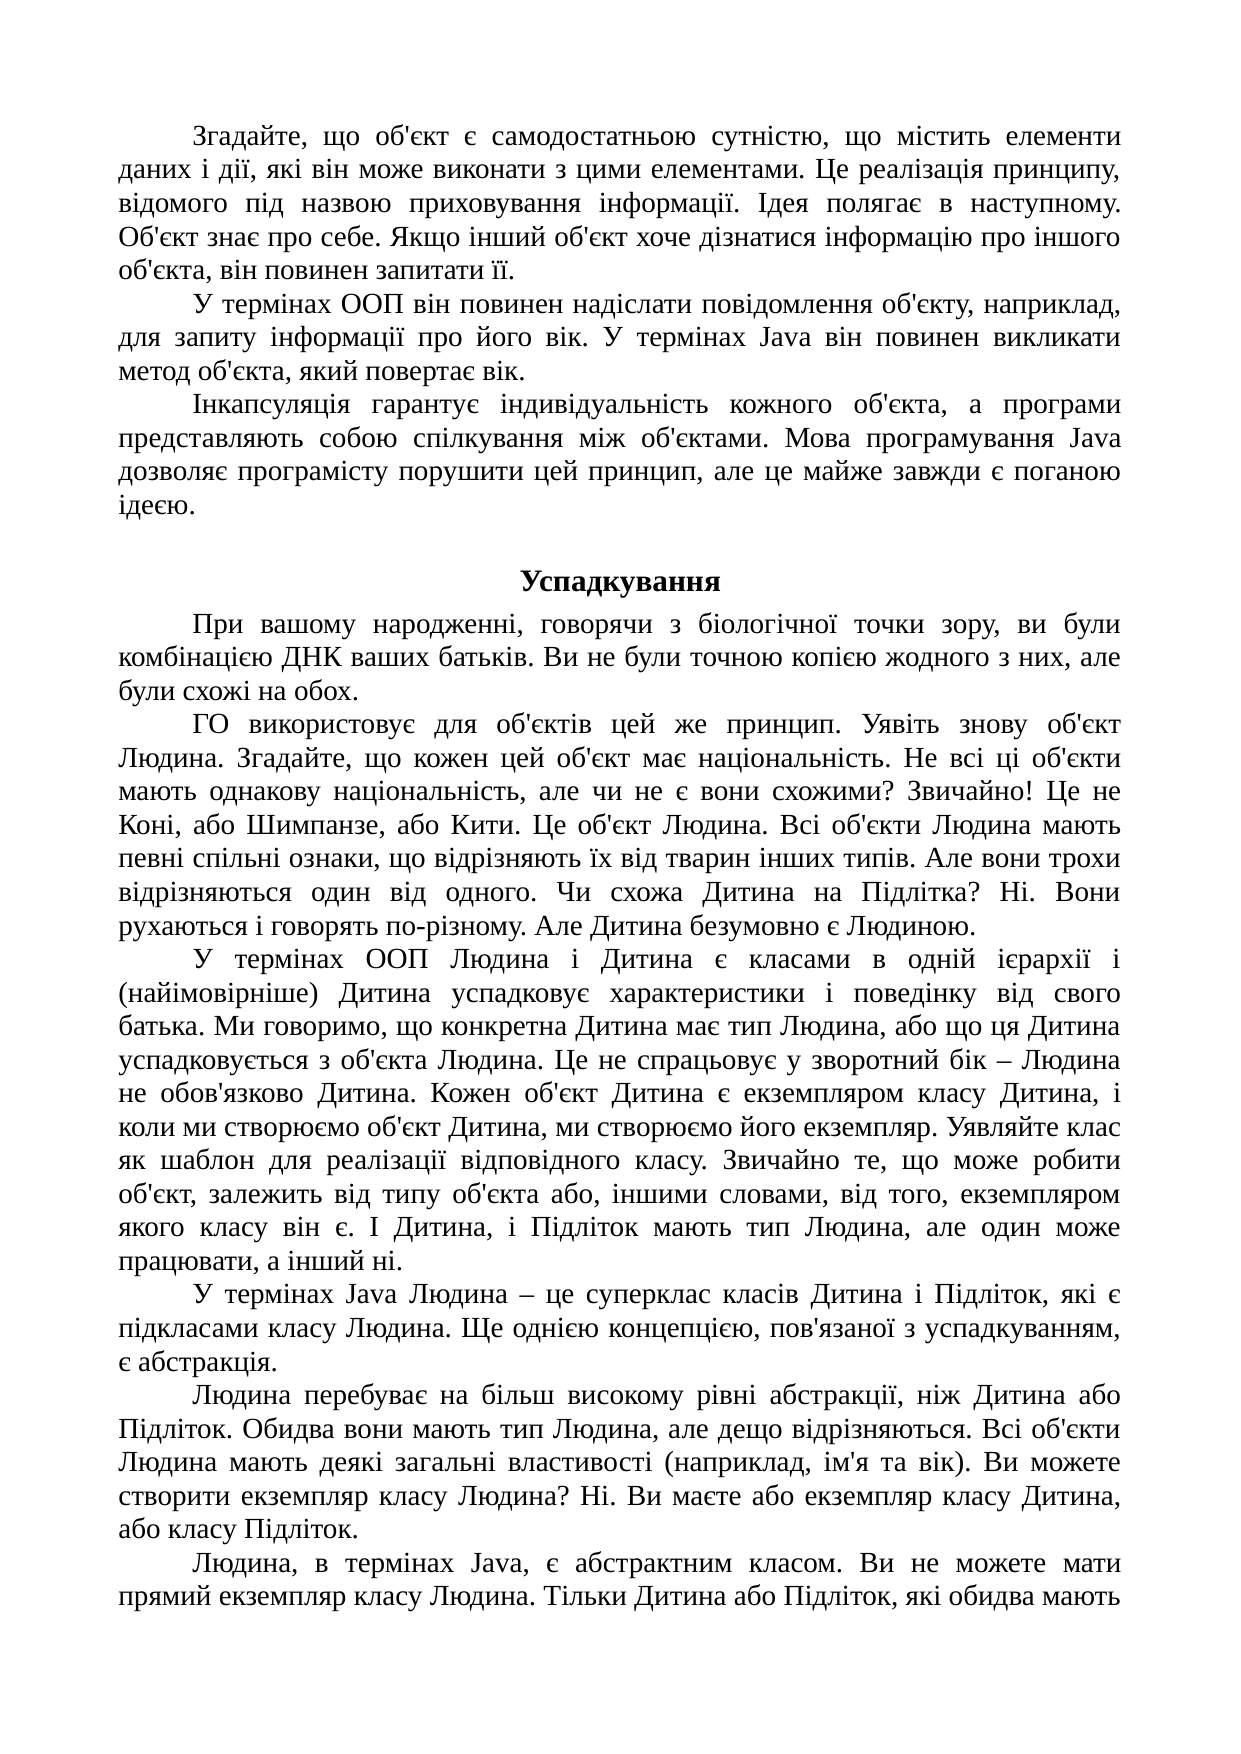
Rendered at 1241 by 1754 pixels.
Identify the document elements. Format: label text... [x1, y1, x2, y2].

text При вашому народженні, говорячи з біологічної точки зору, ви були комбінацією ДНК ваших батьків. Ви не були точною копією жодного з них, але були схожі на обох. [118, 606, 1122, 706]
text Успадкування [118, 562, 1122, 598]
text У термінах ООП Людина і Дитина є класами в одній ієрархії і (найімовірніше) Дитина успадковує характеристики і поведінку від свого батька. Ми говоримо, що конкретна Дитина має тип Людина, або що ця Дитина успадковується з об'єкта Людина. Це не спрацьовує у зворотний бік – Людина не обов'язково Дитина. Кожен об'єкт Дитина є екземпляром класу Дитина, і коли ми створюємо об'єкт Дитина, ми створюємо його екземпляр. Уявляйте клас як шаблон для реалізації відповідного класу. Звичайно те, що може робити об'єкт, залежить від типу об'єкта або, іншими словами, від того, екземпляром якого класу він є. І Дитина, і Підліток мають тип Людина, але один може працювати, а інший ні. [118, 941, 1122, 1277]
text Згадайте, що об'єкт є самодостатньою сутністю, що містить елементи даних і дії, які він може виконати з цими елементами. Це реалізація принципу, відомого під назвою приховування інформації. Ідея полягає в наступному. Об'єкт знає про себе. Якщо інший об'єкт хоче дізнатися інформацію про іншого об'єкта, він повинен запитати її. [118, 118, 1122, 286]
text Людина перебуває на більш високому рівні абстракції, ніж Дитина або Підліток. Обидва вони мають тип Людина, але дещо відрізняються. Всі об'єкти Людина мають деякі загальні властивості (наприклад, ім'я та вік). Ви можете створити екземпляр класу Людина? Ні. Ви маєте або екземпляр класу Дитина, або класу Підліток. [118, 1377, 1122, 1545]
text Інкапсуляція гарантує індивідуальність кожного об'єкта, а програми представляють собою спілкування між об'єктами. Мова програмування Java дозволяє програмісту порушити цей принцип, але це майже завжди є поганою ідеєю. [118, 386, 1122, 521]
text ГО використовує для об'єктів цей же принцип. Уявіть знову об'єкт Людина. Згадайте, що кожен цей об'єкт має національність. Не всі ці об'єкти мають однакову національність, але чи не є вони схожими? Звичайно! Це не Коні, або Шимпанзе, або Кити. Це об'єкт Людина. Всі об'єкти Людина мають певні спільні ознаки, що відрізняють їх від тварин інших типів. Але вони трохи відрізняються один від одного. Чи схожа Дитина на Підлітка? Ні. Вони рухаються і говорять по-різному. Але Дитина безумовно є Людиною. [118, 706, 1122, 941]
text Людина, в термінах Java, є абстрактним класом. Ви не можете мати прямий екземпляр класу Людина. Тільки Дитина або Підліток, які обидва мають [118, 1545, 1122, 1612]
text У термінах ООП він повинен надіслати повідомлення об'єкту, наприклад, для запиту інформації про його вік. У термінах Java він повинен викликати метод об'єкта, який повертає вік. [118, 286, 1122, 386]
text У термінах Java Людина – це суперклас класів Дитина і Підліток, які є підкласами класу Людина. Ще однією концепцією, пов'язаної з успадкуванням, є абстракція. [118, 1277, 1122, 1377]
